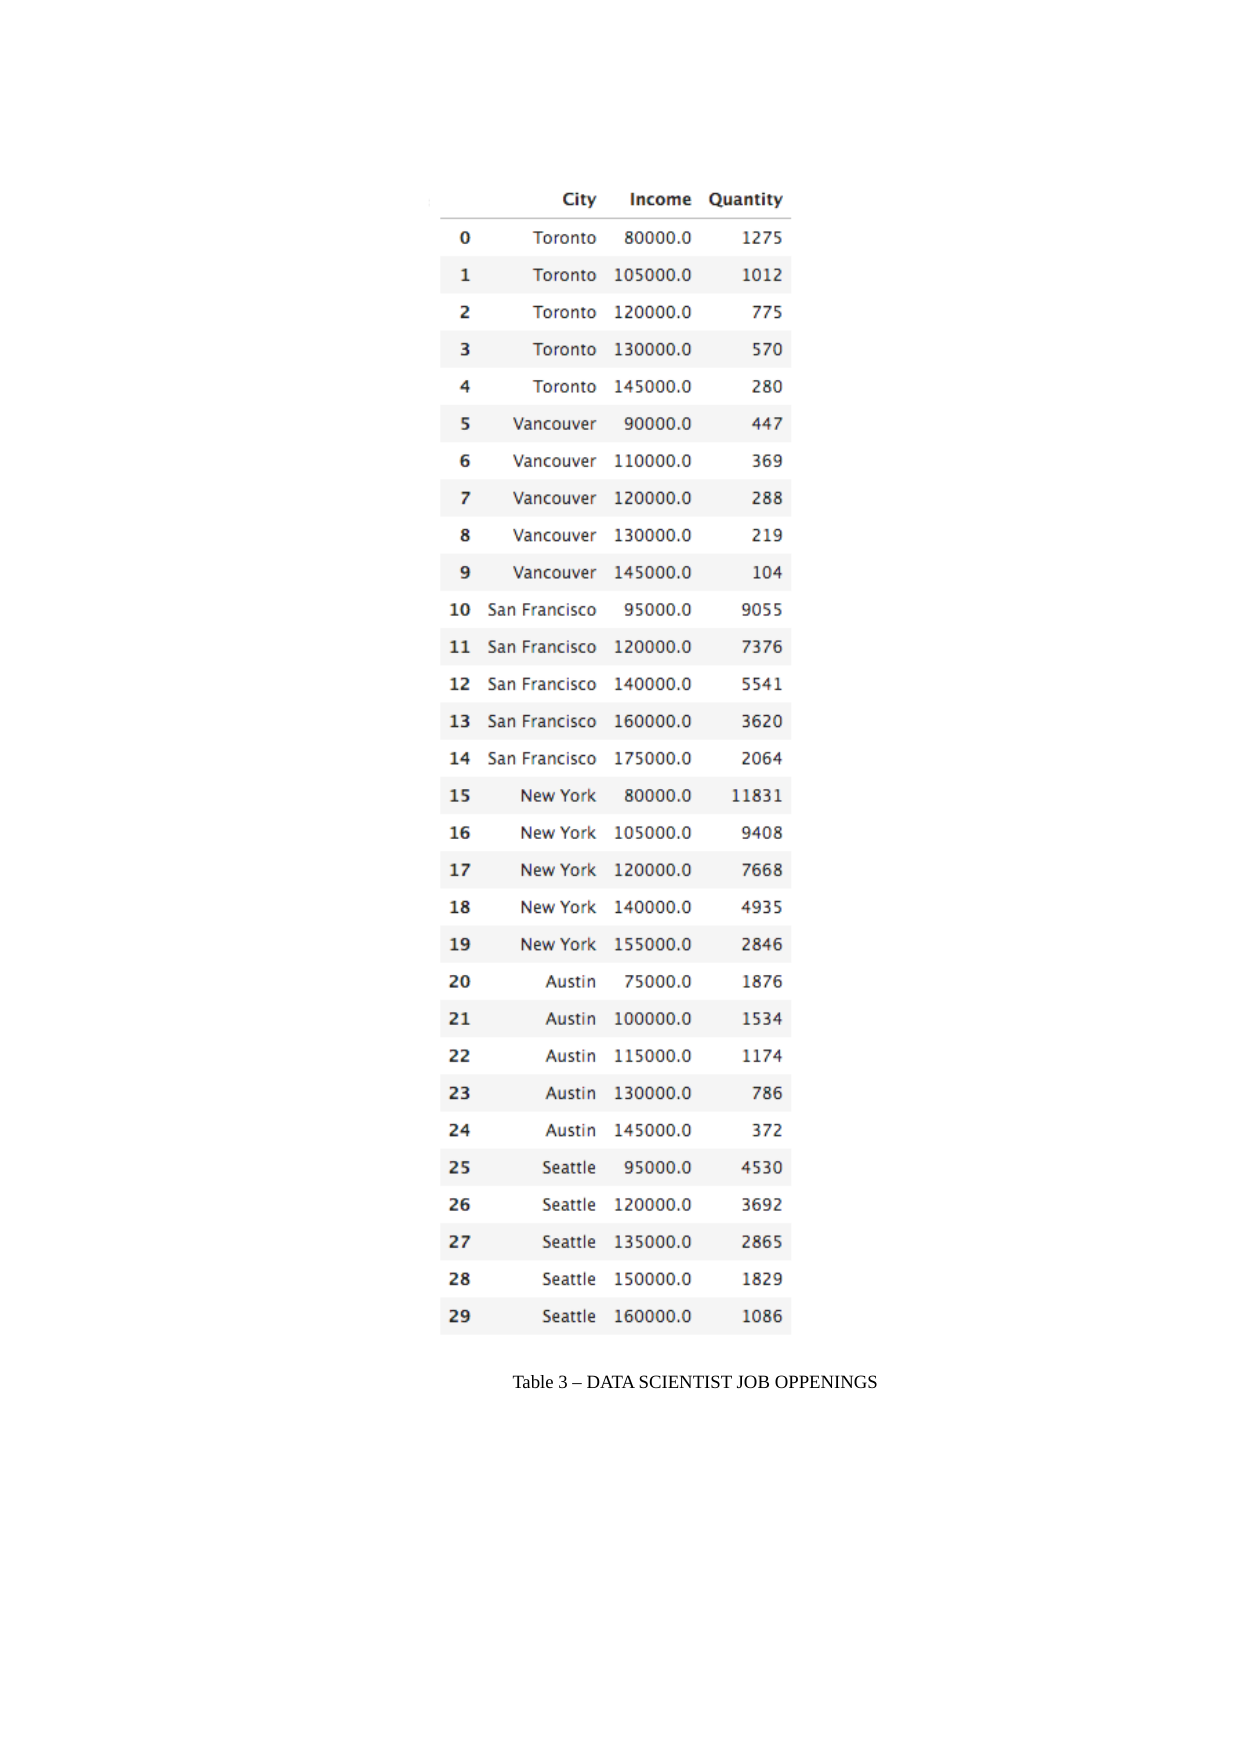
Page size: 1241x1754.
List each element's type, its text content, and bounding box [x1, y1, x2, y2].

list Table 3 – DATA SCIENTIST JOB OPPENINGS [231, 1371, 1122, 1392]
picture [428, 182, 812, 1350]
